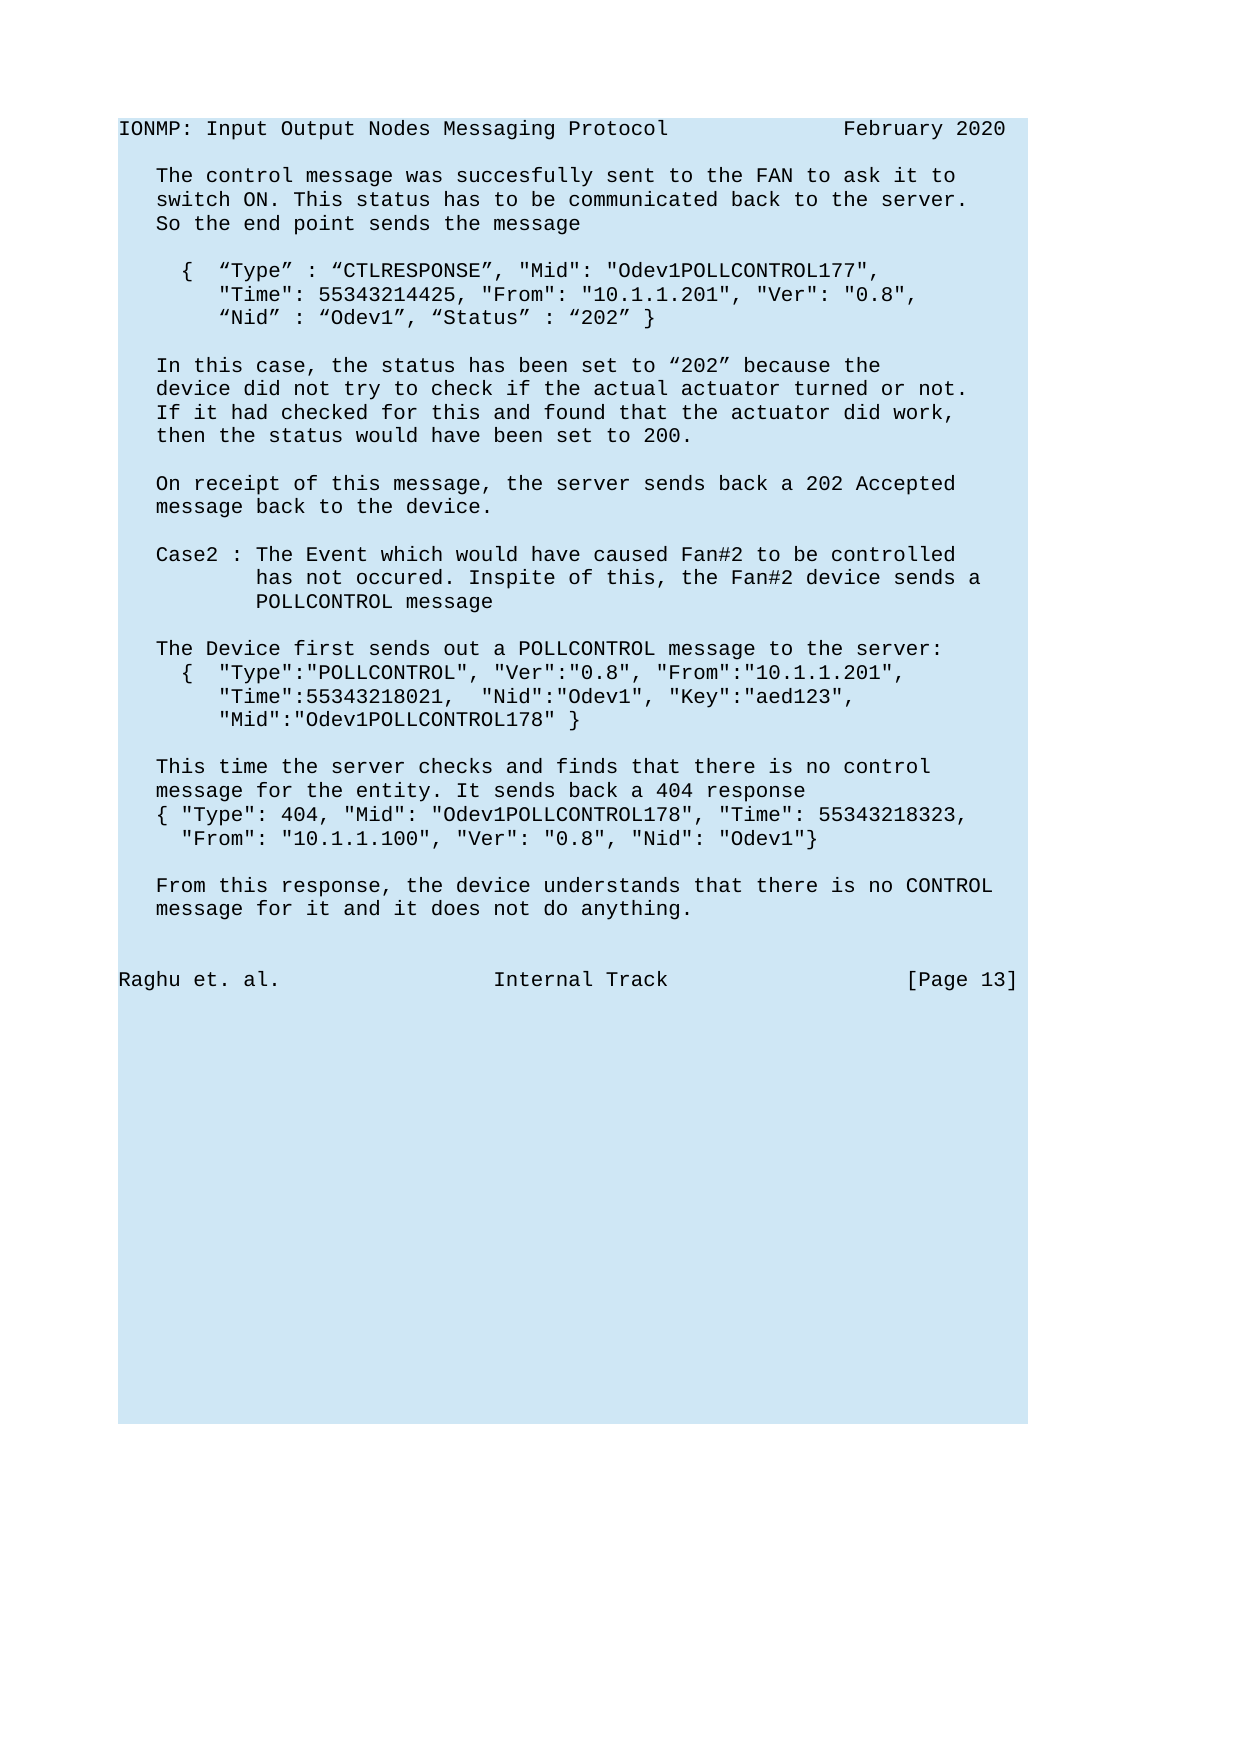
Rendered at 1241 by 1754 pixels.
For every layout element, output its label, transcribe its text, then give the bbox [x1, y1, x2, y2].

text { “Type” : “CTLRESPONSE”, "Mid": "Odev1POLLCONTROL177", "Time": 55343214425, "From": "10.1.1.201", "Ver": "0.8", “Nid” : “Odev1”, “Status” : “202” } [118, 260, 1028, 331]
text From this response, the device understands that there is no CONTROL message for it and it does not do anything. [118, 875, 1028, 922]
text On receipt of this message, the server sends back a 202 Accepted message back to the device. [118, 473, 1028, 520]
text The control message was succesfully sent to the FAN to ask it to switch ON. This status has to be communicated back to the server. So the end point sends the message [118, 165, 1028, 236]
text Raghu et. al. Internal Track [Page 13] [118, 969, 1028, 993]
text { "Type": 404, "Mid": "Odev1POLLCONTROL178", "Time": 55343218323, "From": "10.1.1.100", "Ver": "0.8", "Nid": "Odev1"} [118, 804, 1028, 851]
text Case2 : The Event which would have caused Fan#2 to be controlled has not occured. Inspite of this, the Fan#2 device sends a POLLCONTROL message [118, 544, 1028, 615]
text This time the server checks and finds that there is no control message for the entity. It sends back a 404 response [118, 757, 1028, 804]
text The Device first sends out a POLLCONTROL message to the server: [118, 638, 1028, 662]
text In this case, the status has been set to “202” because the device did not try to check if the actual actuator turned or not. If it had checked for this and found that the actuator did work, then the status would have been set to 200. [118, 354, 1028, 449]
text { "Type":"POLLCONTROL", "Ver":"0.8", "From":"10.1.1.201", "Time":55343218021, "Nid":"Odev1", "Key":"aed123", "Mid":"Odev1POLLCONTROL178" } [118, 662, 1028, 733]
text IONMP: Input Output Nodes Messaging Protocol February 2020 [118, 118, 1028, 142]
